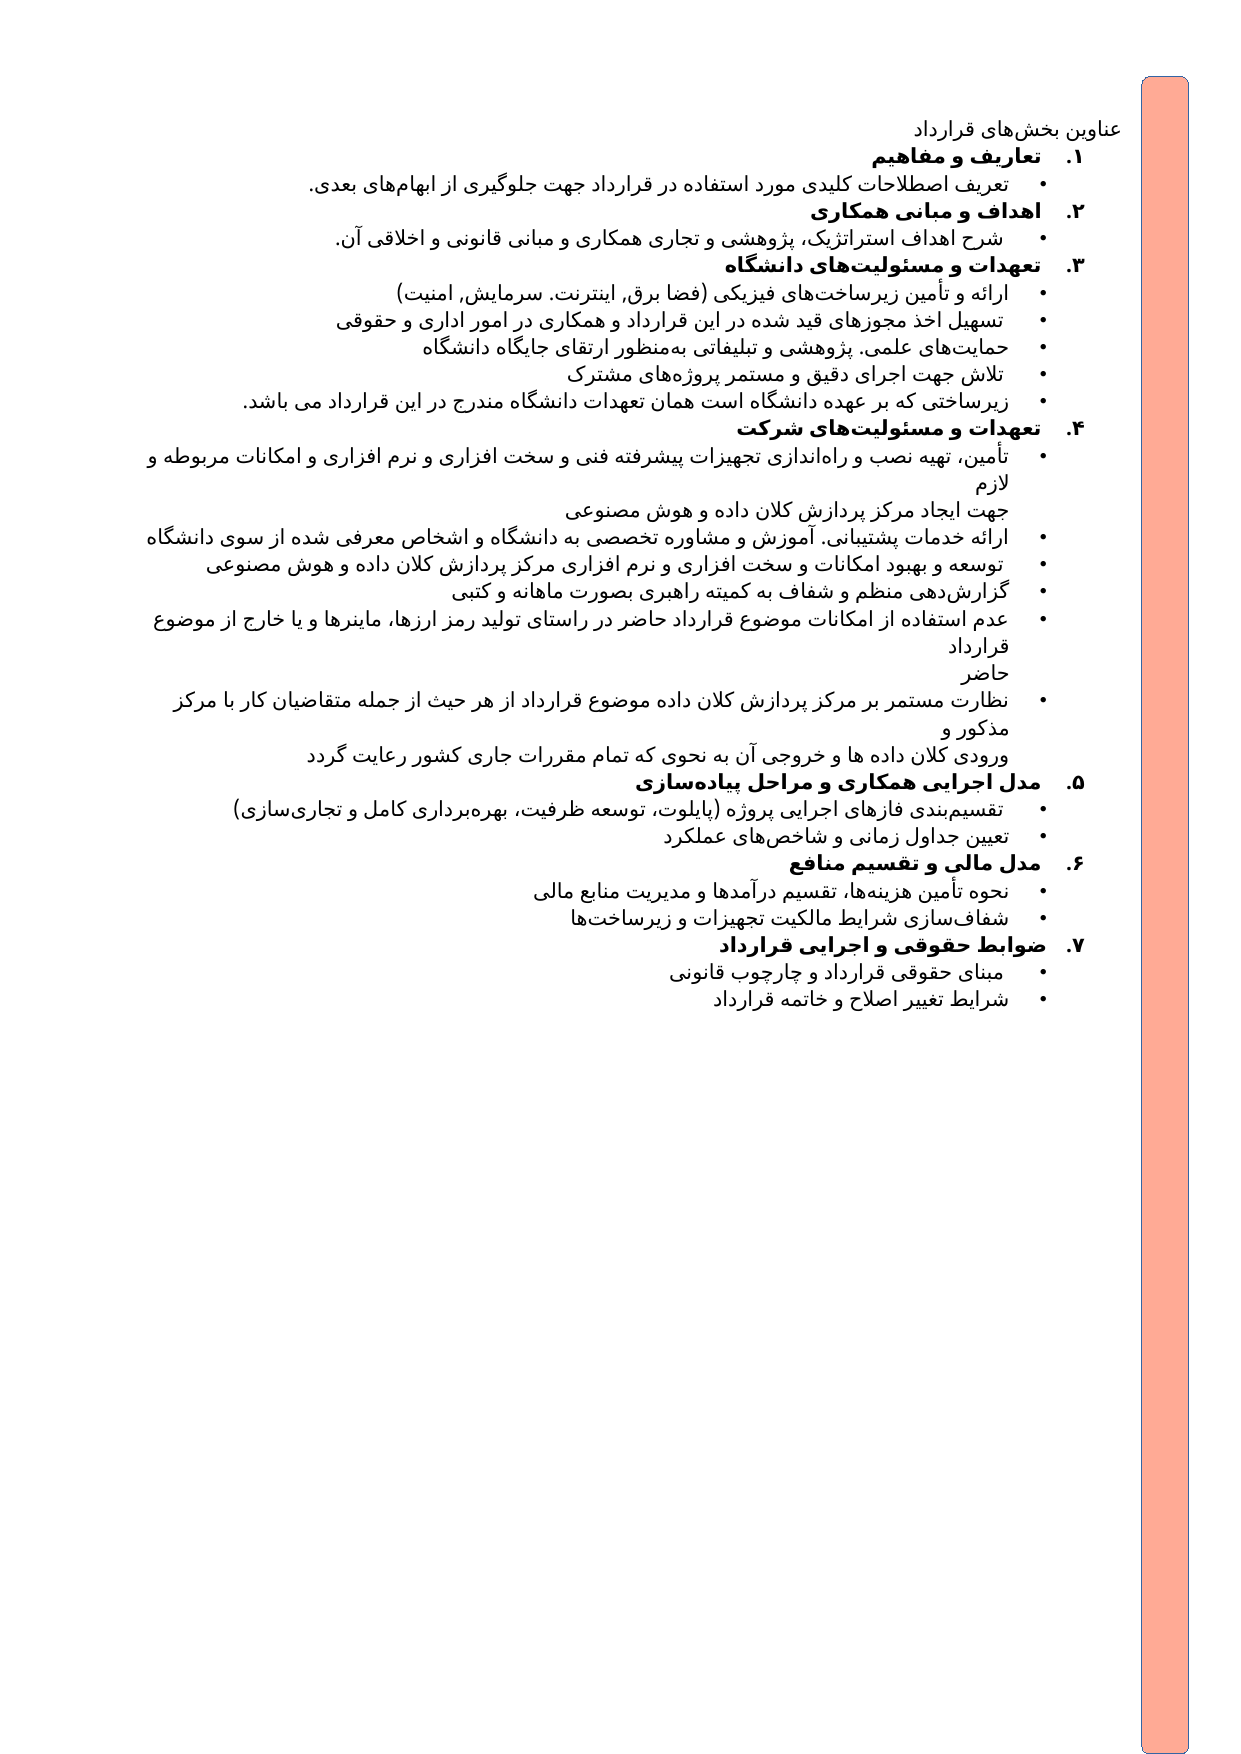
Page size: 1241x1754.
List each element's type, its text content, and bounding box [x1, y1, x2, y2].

list تعاریف و مفاهیم [118, 145, 1084, 172]
list نحوه تأمین هزینه‌ها، تقسیم درآمدها و مدیریت منابع مالی [118, 879, 1047, 907]
list ارائه و تأمین زیرساخت‌های فیزیکی (فضا برق, اینترنت. سرمایش, امنیت) [118, 281, 1047, 308]
list حاضر [118, 662, 1047, 689]
list تأمین، تهیه نصب و راه‌اندازی تجهیزات پیشرفته فنی و سخت افزاری و نرم افزاری و امکانات مربوطه و لازم [118, 444, 1047, 499]
list توسعه و بهبود امکانات و سخت افزاری و نرم افزاری مرکز پردازش کلان داده و هوش مصنوعی [118, 553, 1047, 580]
list مبنای حقوقی قرارداد و چارچوب قانونی [118, 961, 1047, 988]
list تعیین جداول زمانی و شاخص‌های عملکرد [118, 825, 1047, 852]
list ارائه خدمات پشتیبانی. آموزش و مشاوره تخصصی به دانشگاه و اشخاص معرفی شده از سوی دانشگاه [118, 526, 1047, 553]
list عدم استفاده از امکانات موضوع قرارداد حاضر در راستای تولید رمز ارزها، ماینرها و يا خارج از موضوع قرارداد [118, 607, 1047, 662]
text عناوین بخش‌های قرارداد [118, 118, 1122, 145]
list تسهیل اخذ مجوزهای قید شده در این قرارداد و همکاری در امور اداری و حقوقی [118, 308, 1047, 336]
list ضوابط حقوقی و اجرایی قرارداد [118, 934, 1084, 961]
list تعهدات و مسئولیت‌های دانشگاه [118, 254, 1084, 281]
list اهداف و مبانی همکاری [118, 200, 1084, 227]
list مدل مالی و تقسیم منافع [118, 852, 1084, 879]
list ورودی کلان داده ها و خروجی آن به نحوی که تمام مقررات جاری کشور رعایت گردد [118, 743, 1047, 771]
list جهت ایجاد مرکز پردازش کلان داده و هوش مصنوعی [118, 499, 1047, 526]
list تلاش جهت اجرای دقیق و مستمر پروژه‌های مشترک [118, 363, 1047, 390]
list تعهدات و مسئولیت‌های شرکت [118, 417, 1084, 444]
list ‏ شرح اهداف استراتژیک، پژوهشی و تجاری همکاری و مبانی قانونی و اخلاقی آن. [118, 227, 1047, 254]
list شفاف‌سازی شرایط مالکیت تجهیزات و زیرساخت‌ها [118, 907, 1047, 934]
list مدل اجرایی همکاری و مراحل پیاده‌سازی [118, 771, 1084, 798]
list حمایت‌های علمی. پژوهشی و تبلیفاتی به‌منظور ارتقای جایگاه دانشگاه [118, 336, 1047, 363]
list ‏ تقسیم‌بندی فازهای اجرایی پروژه (پایلوت، توسعه ظرفیت، بهره‌برداری کامل و تجاری‌سازی) [118, 798, 1047, 825]
list گزارش‌دهی منظم و شفاف به کمیته راهبری بصورت ماهانه و کتبی [118, 580, 1047, 607]
list نظارت مستمر بر مرکز پردازش کلان داده موضوع قرارداد از هر حیث از جمله متقاضیان کار با مرکز مذکور و [118, 689, 1047, 743]
list تعریف اصطلاحات کلیدی مورد استفاده در قرارداد جهت جلوگیری از ابهام‌های بعدی. [118, 172, 1047, 200]
list شرایط تغییر اصلاح و خاتمه قرارداد [118, 988, 1047, 1015]
list زیرساختی که بر عهده دانشگاه است همان تعهدات دانشگاه مندرج در این قرارداد می باشد. [118, 390, 1047, 417]
